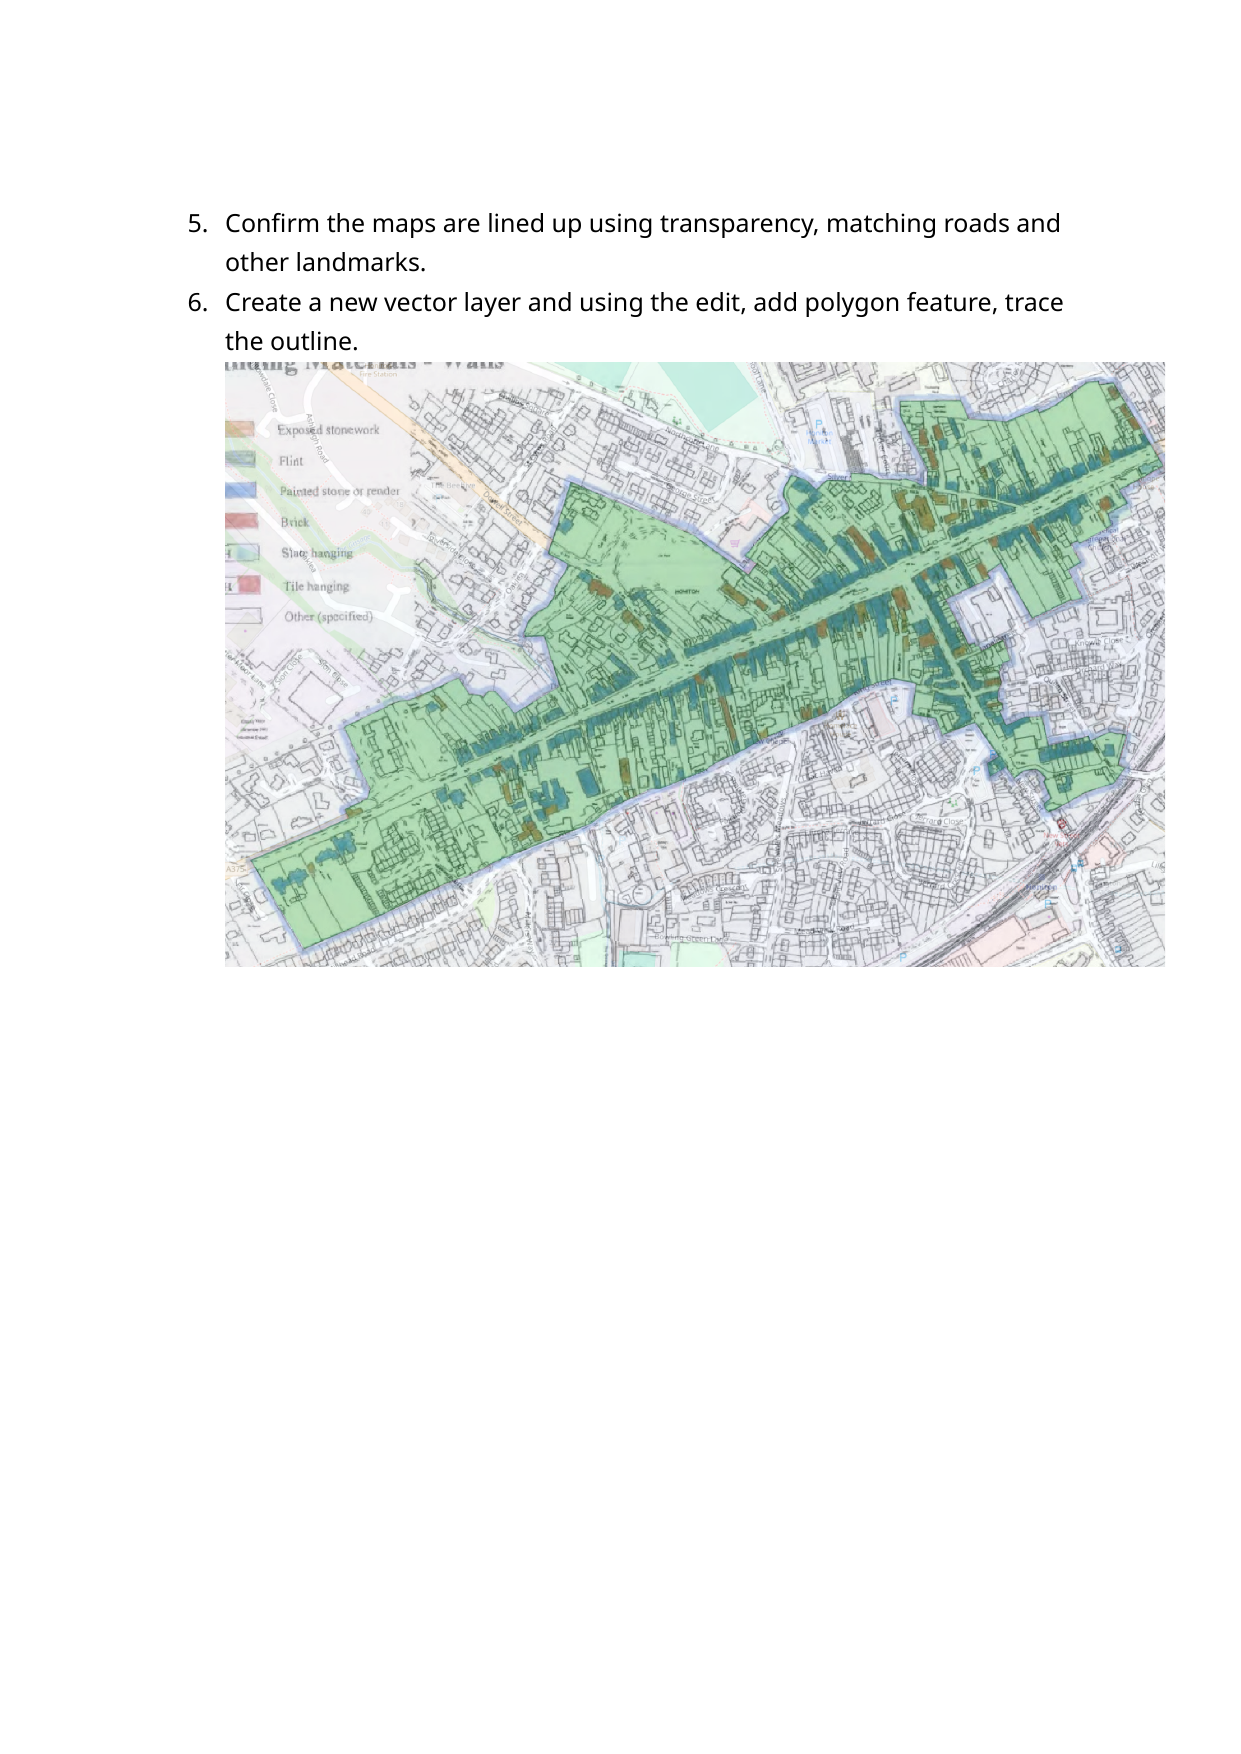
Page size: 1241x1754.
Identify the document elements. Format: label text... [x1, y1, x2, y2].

list Create a new vector layer and using the edit, add polygon feature, trace the outline. [187, 284, 1090, 967]
list Confirm the maps are lined up using transparency, matching roads and other landmarks. [187, 206, 1090, 279]
